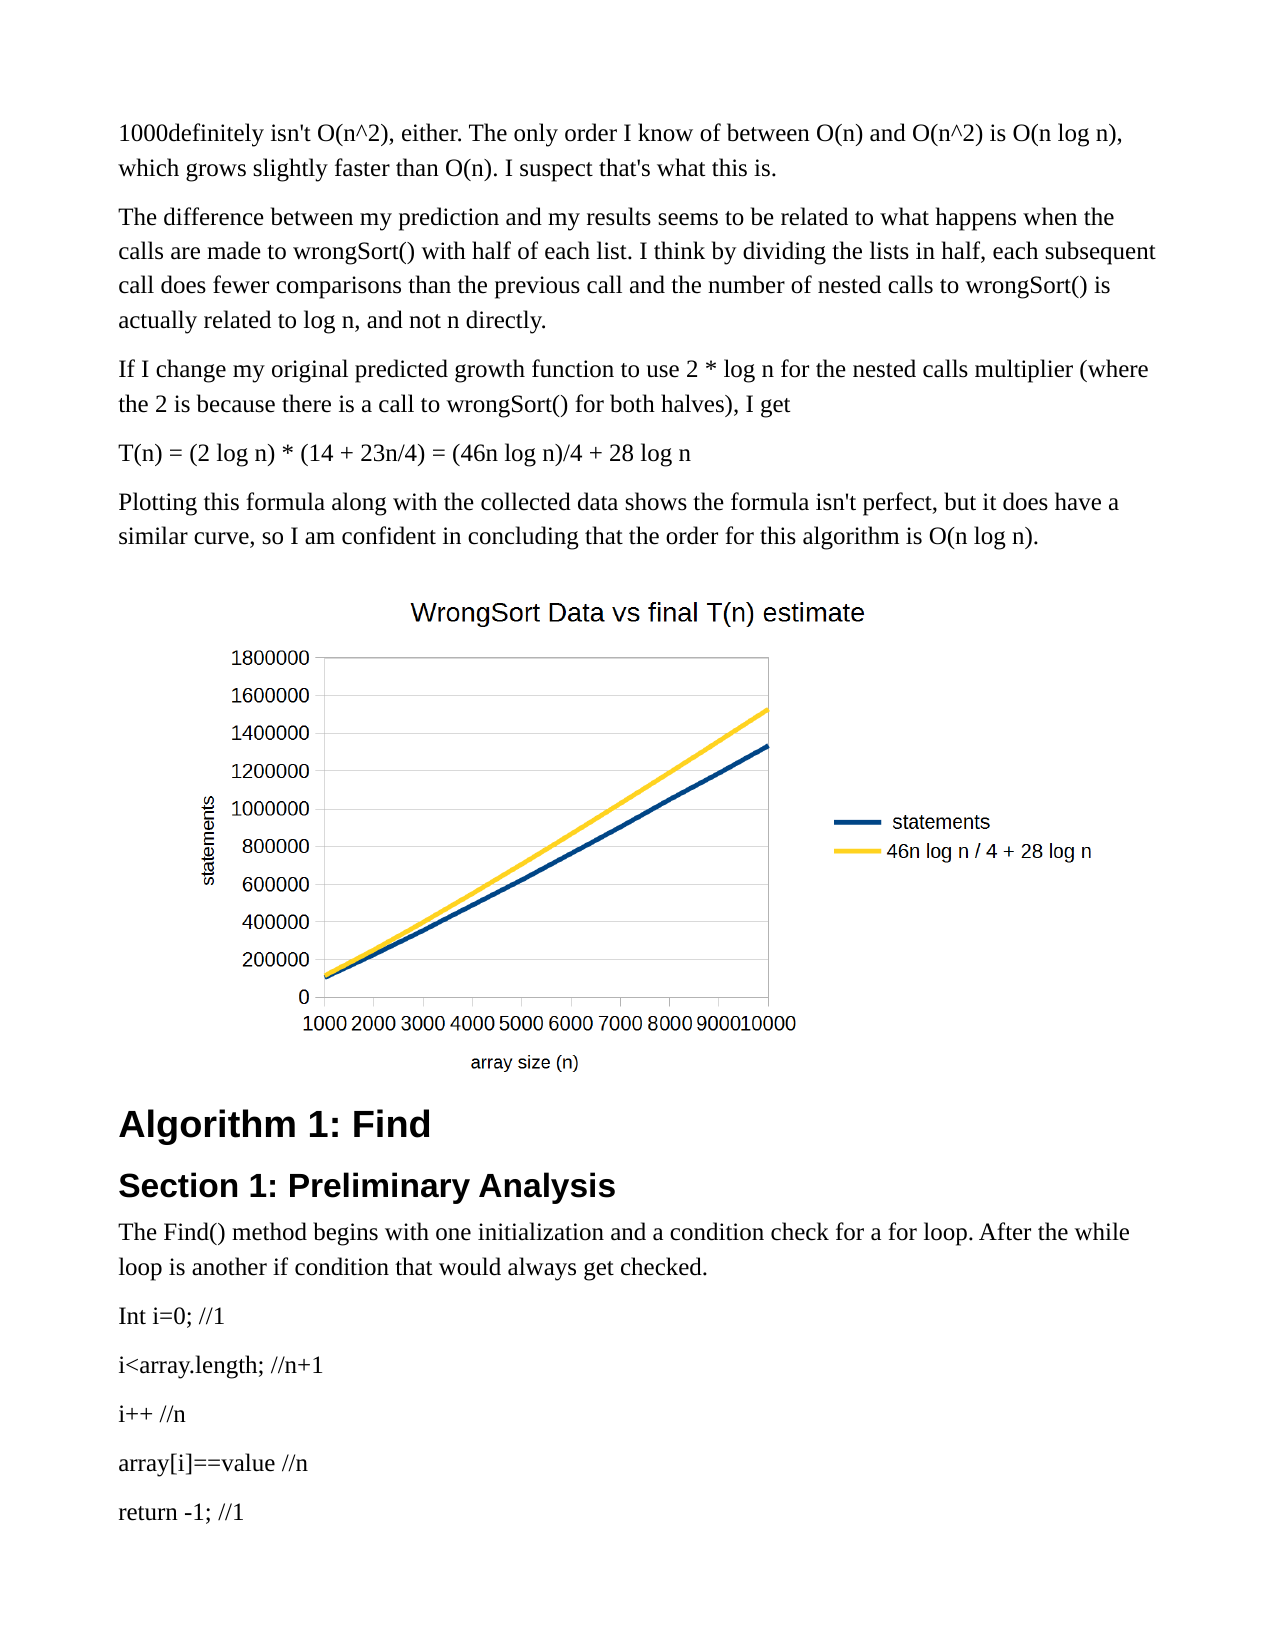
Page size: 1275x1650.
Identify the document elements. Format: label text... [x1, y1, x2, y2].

text i++ //n [118, 1399, 1157, 1428]
text Int i=0; //1 [118, 1301, 1157, 1330]
picture [165, 570, 1111, 1102]
text The difference between my prediction and my results seems to be related to what happens when the calls are made to wrongSort() with half of each list. I think by dividing the lists in half, each subsequent call does fewer comparisons than the previous call and the number of nested calls to wrongSort() is actually related to log n, and not n directly. [118, 202, 1157, 334]
text Plotting this formula along with the collected data shows the formula isn't perfect, but it does have a similar curve, so I am confident in concluding that the order for this algorithm is O(n log n). [118, 487, 1157, 550]
text return -1; //1 [118, 1497, 1157, 1526]
text 1000definitely isn't O(n^2), either. The only order I know of between O(n) and O(n^2) is O(n log n), which grows slightly faster than O(n). I suspect that's what this is. [118, 118, 1157, 181]
text If I change my original predicted growth function to use 2 * log n for the nested calls multiplier (where the 2 is because there is a call to wrongSort() for both halves), I get [118, 354, 1157, 417]
subtitle Section 1: Preliminary Analysis [118, 1166, 1157, 1205]
subtitle Algorithm 1: Find [118, 679, 1157, 1145]
text T(n) = (2 log n) * (14 + 23n/4) = (46n log n)/4 + 28 log n [118, 438, 1157, 466]
text The Find() method begins with one initialization and a condition check for a for loop. After the while loop is another if condition that would always get checked. [118, 1217, 1157, 1281]
text i<array.length; //n+1 [118, 1350, 1157, 1379]
text array[i]==value //n [118, 1448, 1157, 1477]
